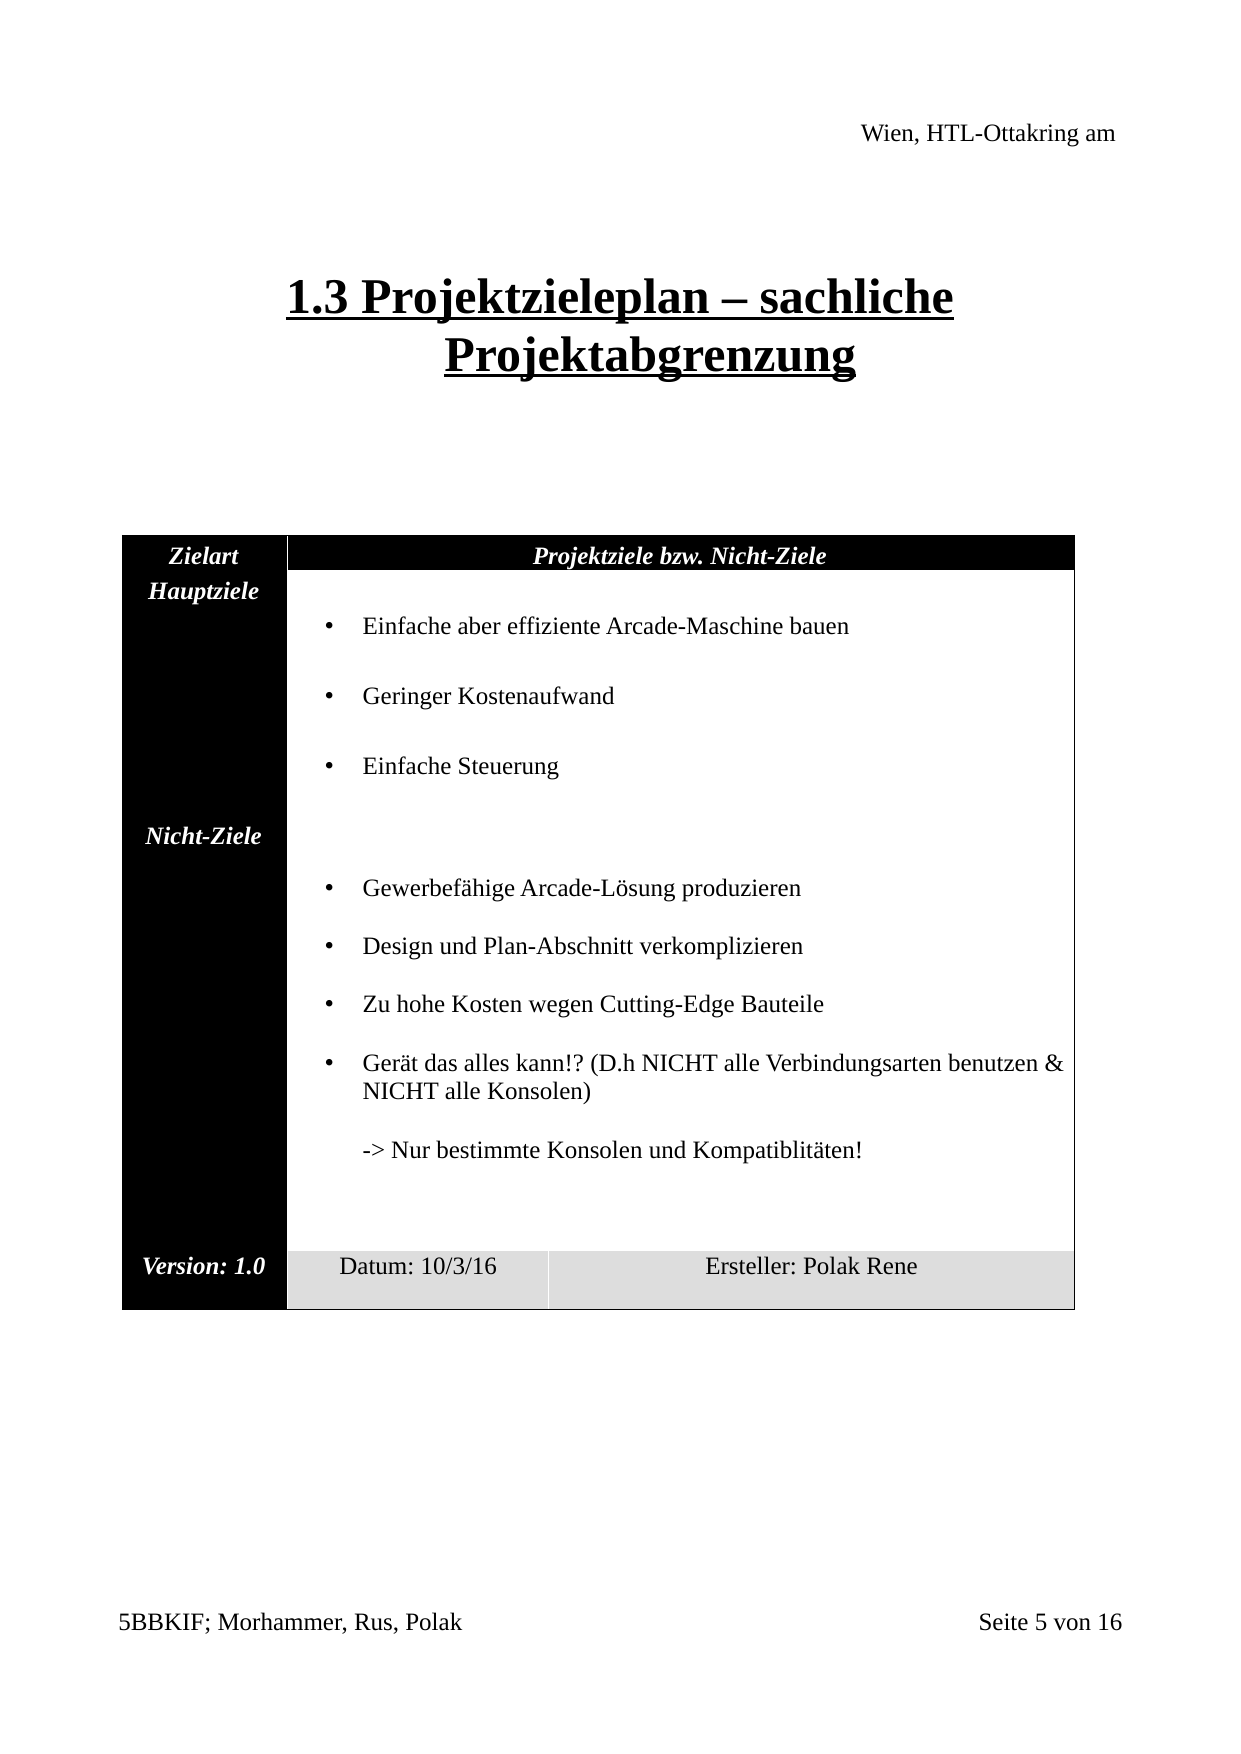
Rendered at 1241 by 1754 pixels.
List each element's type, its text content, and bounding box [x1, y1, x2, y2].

table_cell Nicht-Ziele [123, 815, 287, 1251]
table_cell Gewerbefähige Arcade-Lösung produzieren Design und Plan-Abschnitt verkomplizieren Zu hohe Kosten wegen Cutting-Edge Bauteile Gerät das alles kann!? (D.h NICHT alle Verbindungsarten benutzen & NICHT alle Konsolen) -> Nur bestimmte Konsolen und Kompatiblitäten! [288, 815, 1074, 1251]
table_cell Einfache aber effiziente Arcade-Maschine bauen Geringer Kostenaufwand Einfache Steuerung [288, 570, 1074, 815]
table_header Zielart [123, 536, 287, 570]
table_cell Datum: 03.10.16 [288, 1251, 548, 1309]
subtitle 1.3 Projektzieleplan – sachliche Projektabgrenzung [118, 267, 1122, 382]
table_cell Version: 1.0 [123, 1251, 287, 1309]
table_cell Ersteller: Polak Rene [549, 1251, 1074, 1309]
table_header Projektziele bzw. Nicht-Ziele [288, 536, 1074, 570]
table_cell Hauptziele [123, 570, 287, 815]
